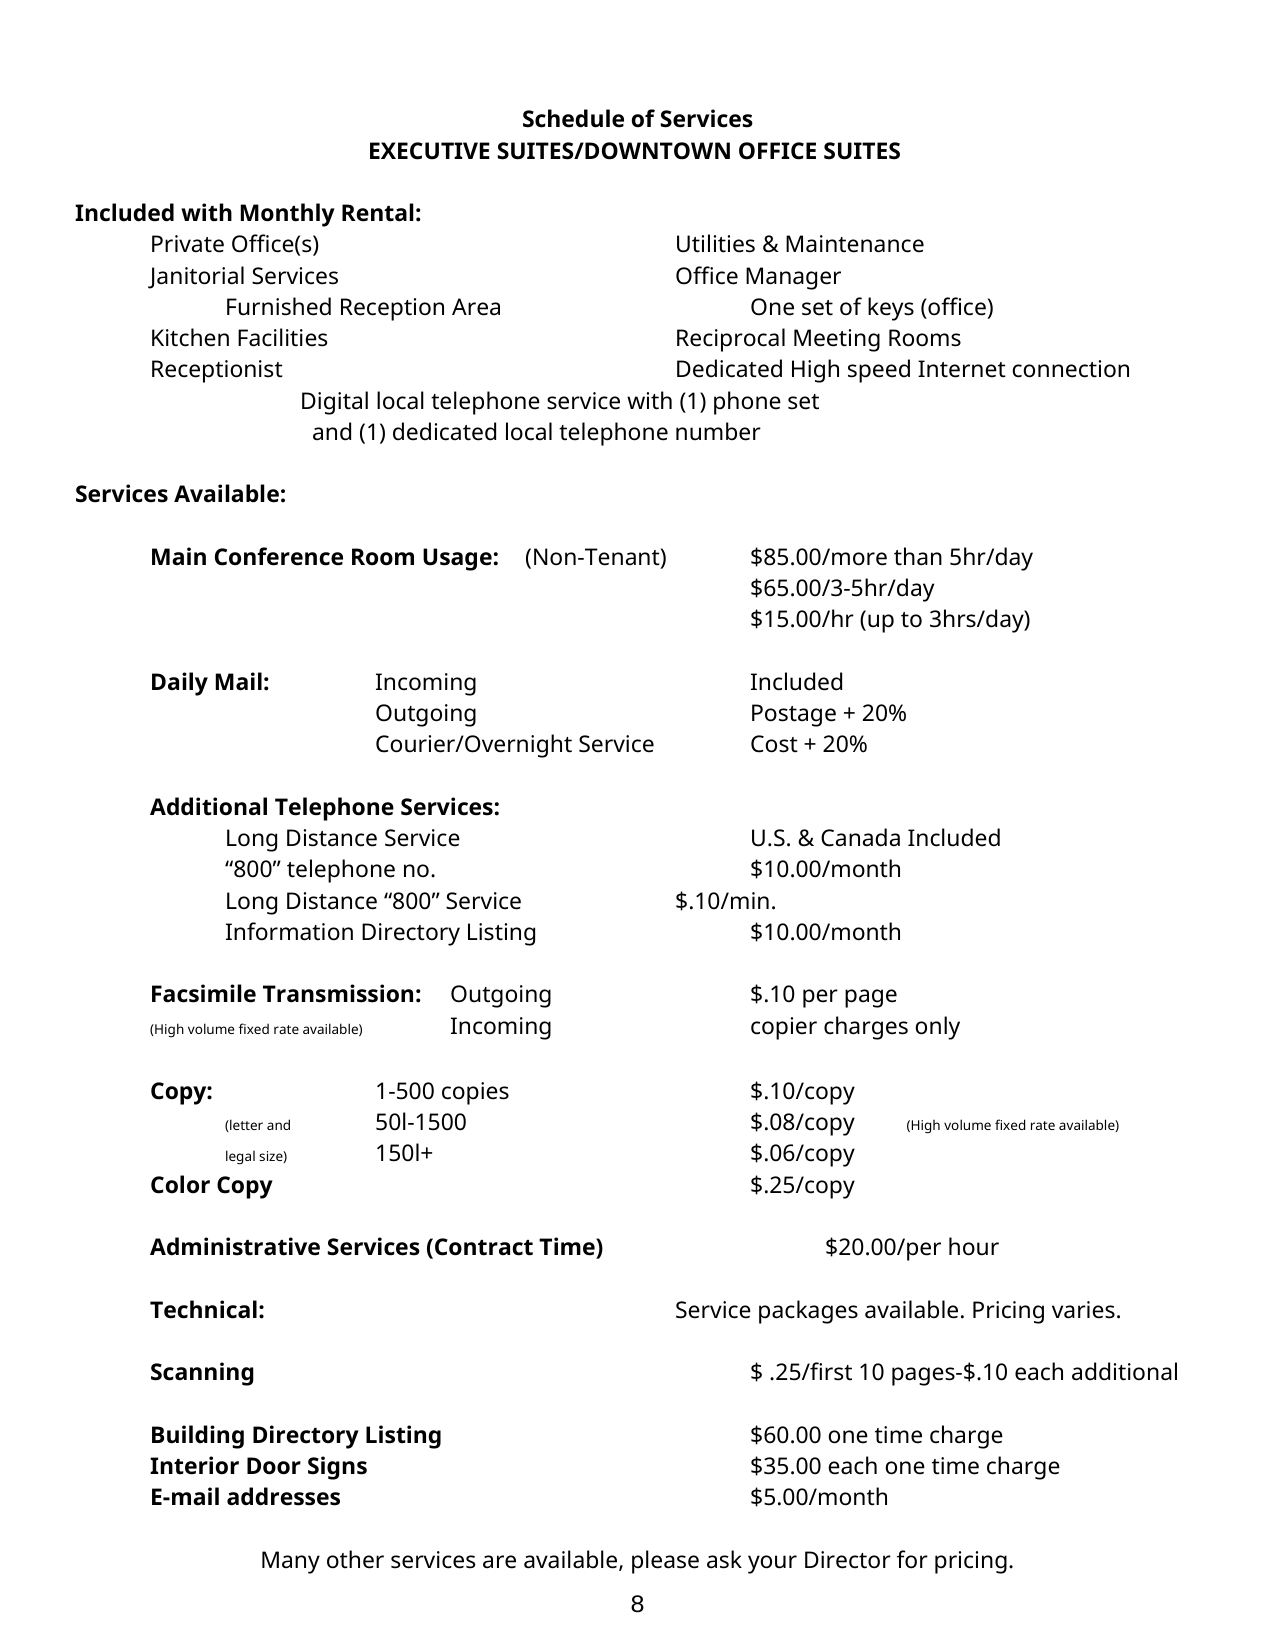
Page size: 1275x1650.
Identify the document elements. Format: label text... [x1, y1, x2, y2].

text Long Distance “800” Service $.10/min. [75, 884, 1200, 916]
text (letter and 50l-1500 $.08/copy (High volume fixed rate available) [75, 1106, 1200, 1137]
text Daily Mail: Incoming Included [75, 666, 1200, 697]
text Services Available: [75, 478, 1200, 509]
text $65.00/3-5hr/day [675, 572, 1200, 603]
text Outgoing Postage + 20% [75, 697, 1200, 728]
text Included with Monthly Rental: [75, 197, 1200, 228]
text Private Office(s) Utilities & Maintenance [75, 228, 1200, 259]
subtitle Schedule of Services [75, 103, 1200, 134]
text (High volume fixed rate available) Incoming copier charges only [75, 1009, 1200, 1041]
title EXECUTIVE SUITES/DOWNTOWN OFFICE SUITES [75, 134, 1200, 166]
text Additional Telephone Services: [75, 791, 1200, 822]
text Interior Door Signs $35.00 each one time charge [75, 1450, 1200, 1481]
text legal size) 150l+ $.06/copy [75, 1137, 1200, 1169]
text E-mail addresses $5.00/month [75, 1481, 1200, 1512]
text and (1) dedicated local telephone number [75, 416, 1200, 447]
text Main Conference Room Usage: (Non-Tenant) $85.00/more than 5hr/day [75, 541, 1200, 572]
text Facsimile Transmission: Outgoing $.10 per page [75, 978, 1200, 1009]
text Receptionist Dedicated High speed Internet connection [75, 353, 1200, 384]
text Information Directory Listing $10.00/month [75, 916, 1200, 947]
text Digital local telephone service with (1) phone set [75, 384, 1200, 416]
text Long Distance Service U.S. & Canada Included [75, 822, 1200, 853]
text Color Copy $.25/copy [75, 1169, 1200, 1200]
text Technical: Service packages available. Pricing varies. [75, 1294, 1200, 1325]
text Scanning $ .25/first 10 pages-$.10 each additional [75, 1356, 1200, 1387]
text Many other services are available, please ask your Director for pricing. [75, 1544, 1200, 1575]
text $15.00/hr (up to 3hrs/day) [75, 603, 1200, 634]
text Building Directory Listing $60.00 one time charge [75, 1419, 1200, 1450]
text “800” telephone no. $10.00/month [75, 853, 1200, 884]
text Janitorial Services Office Manager Furnished Reception Area One set of keys (office) Kitchen Facilities Reciprocal Meeting Rooms [75, 259, 1200, 353]
text Administrative Services (Contract Time) $20.00/per hour [75, 1231, 1200, 1262]
text Courier/Overnight Service Cost + 20% [75, 728, 1200, 759]
text Copy: 1-500 copies $.10/copy [75, 1075, 1200, 1106]
